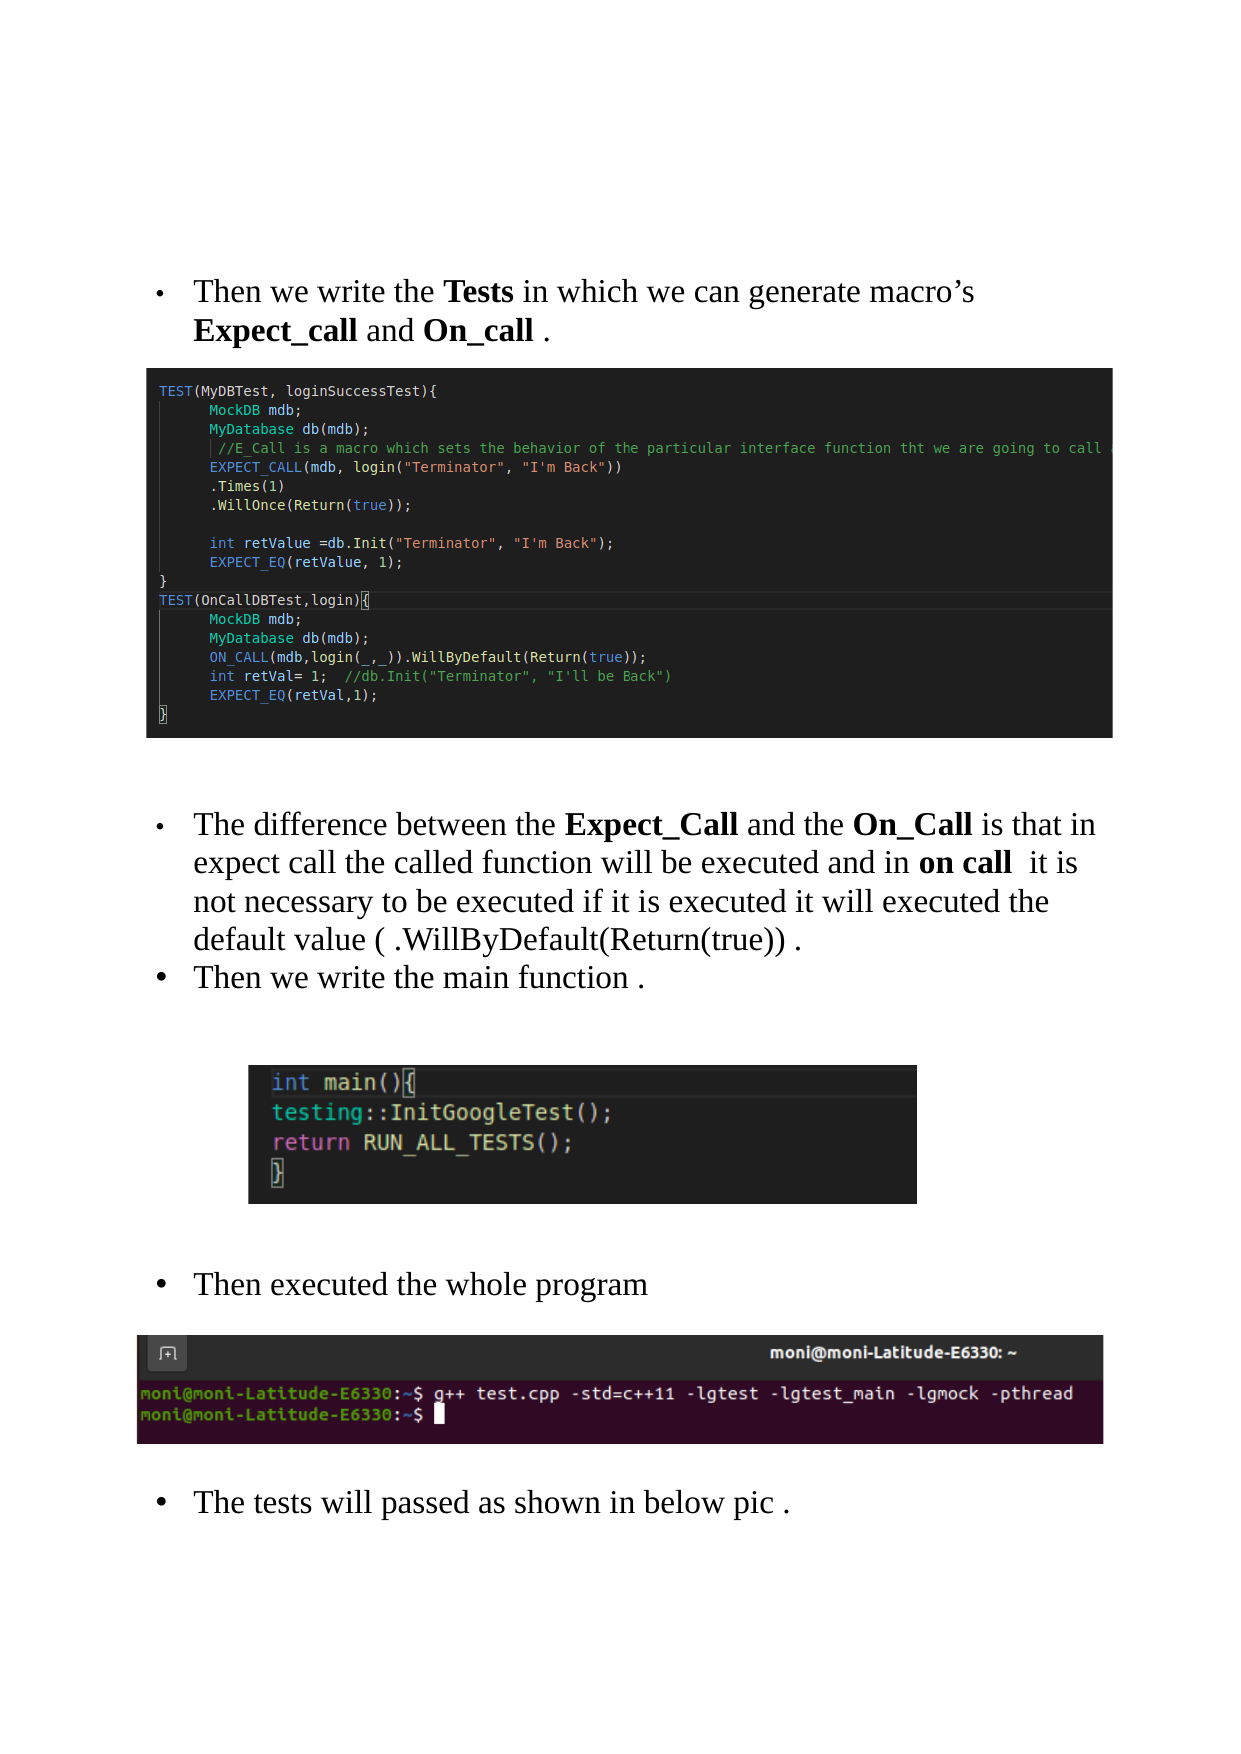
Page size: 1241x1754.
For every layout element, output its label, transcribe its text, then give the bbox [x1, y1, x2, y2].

picture [146, 368, 1113, 738]
list Then we write the main function . [156, 958, 1122, 996]
list The difference between the Expect_Call and the On_Call is that in expect call the called function will be executed and in on call it is not necessary to be executed if it is executed it will executed the default value ( .WillByDefault(Return(true)) . [156, 804, 1122, 958]
list Then executed the whole program [156, 1264, 1122, 1303]
list Then we write the Tests in which we can generate macro’s Expect_call and On_call . [156, 271, 1122, 348]
list The tests will passed as shown in below pic . [156, 1482, 1122, 1520]
picture [136, 1335, 1104, 1444]
picture [248, 1065, 917, 1204]
